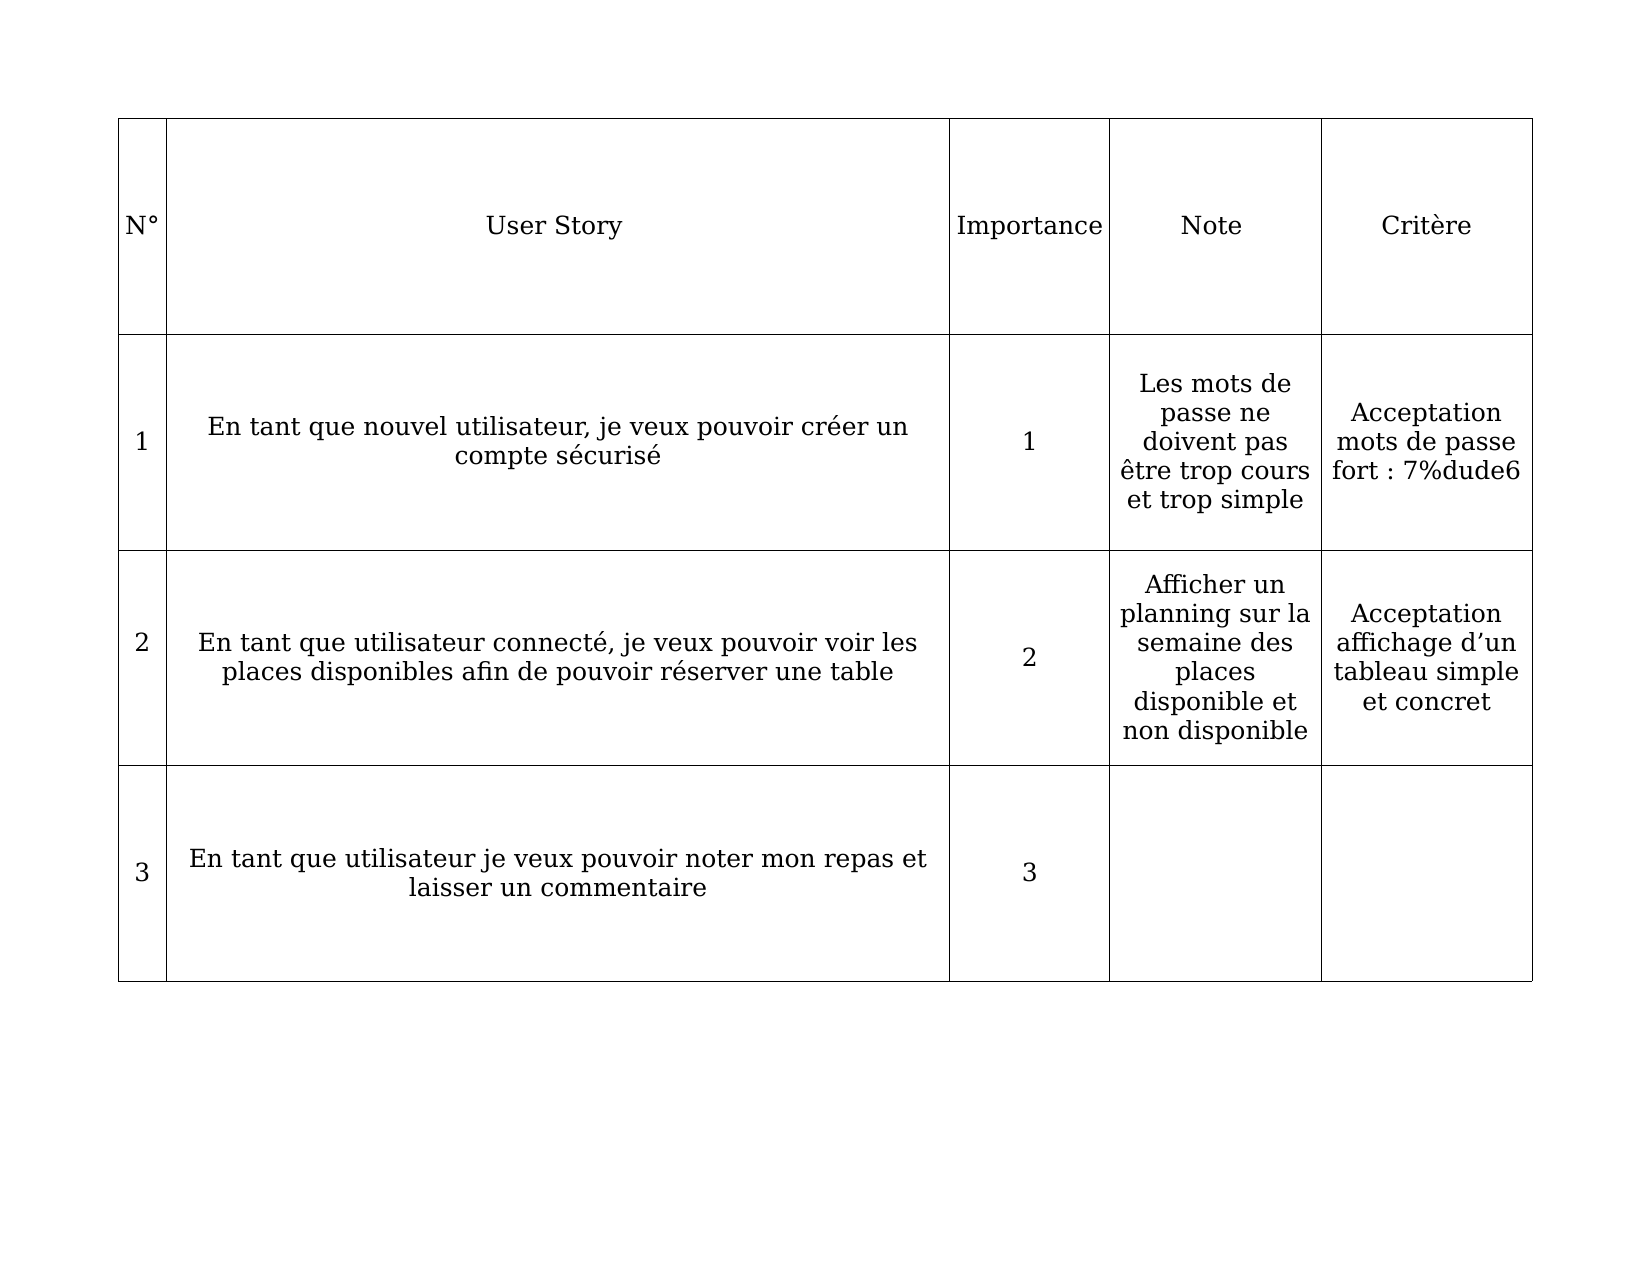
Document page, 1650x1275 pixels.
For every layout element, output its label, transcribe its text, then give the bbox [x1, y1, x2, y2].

table_cell Acceptation affichage d’un tableau simple et concret [1322, 551, 1532, 765]
table_cell [1110, 766, 1321, 981]
table_cell En tant que utilisateur je veux pouvoir noter mon repas et laisser un commentaire [167, 766, 949, 981]
table_cell 1 [950, 335, 1109, 549]
table_cell Acceptation mots de passe fort : 7%dude6 [1322, 335, 1532, 549]
table_cell En tant que nouvel utilisateur, je veux pouvoir créer un compte sécurisé [167, 335, 949, 549]
table_header Importance [950, 119, 1109, 334]
table_cell 3 [950, 766, 1109, 981]
table_header User Story [167, 119, 949, 334]
table_header Critère [1322, 119, 1532, 334]
table_cell 2 [950, 551, 1109, 765]
table_cell [1322, 766, 1532, 981]
table_cell 1 [119, 335, 166, 549]
table_cell En tant que utilisateur connecté, je veux pouvoir voir les places disponibles afin de pouvoir réserver une table [167, 551, 949, 765]
table_cell Afficher un planning sur la semaine des places disponible et non disponible [1110, 551, 1321, 765]
table_header Note [1110, 119, 1321, 334]
table_cell Les mots de passe ne doivent pas être trop cours et trop simple [1110, 335, 1321, 549]
table_cell 2 [119, 551, 166, 765]
table_header N° [119, 119, 166, 334]
table_cell 3 [119, 766, 166, 981]
